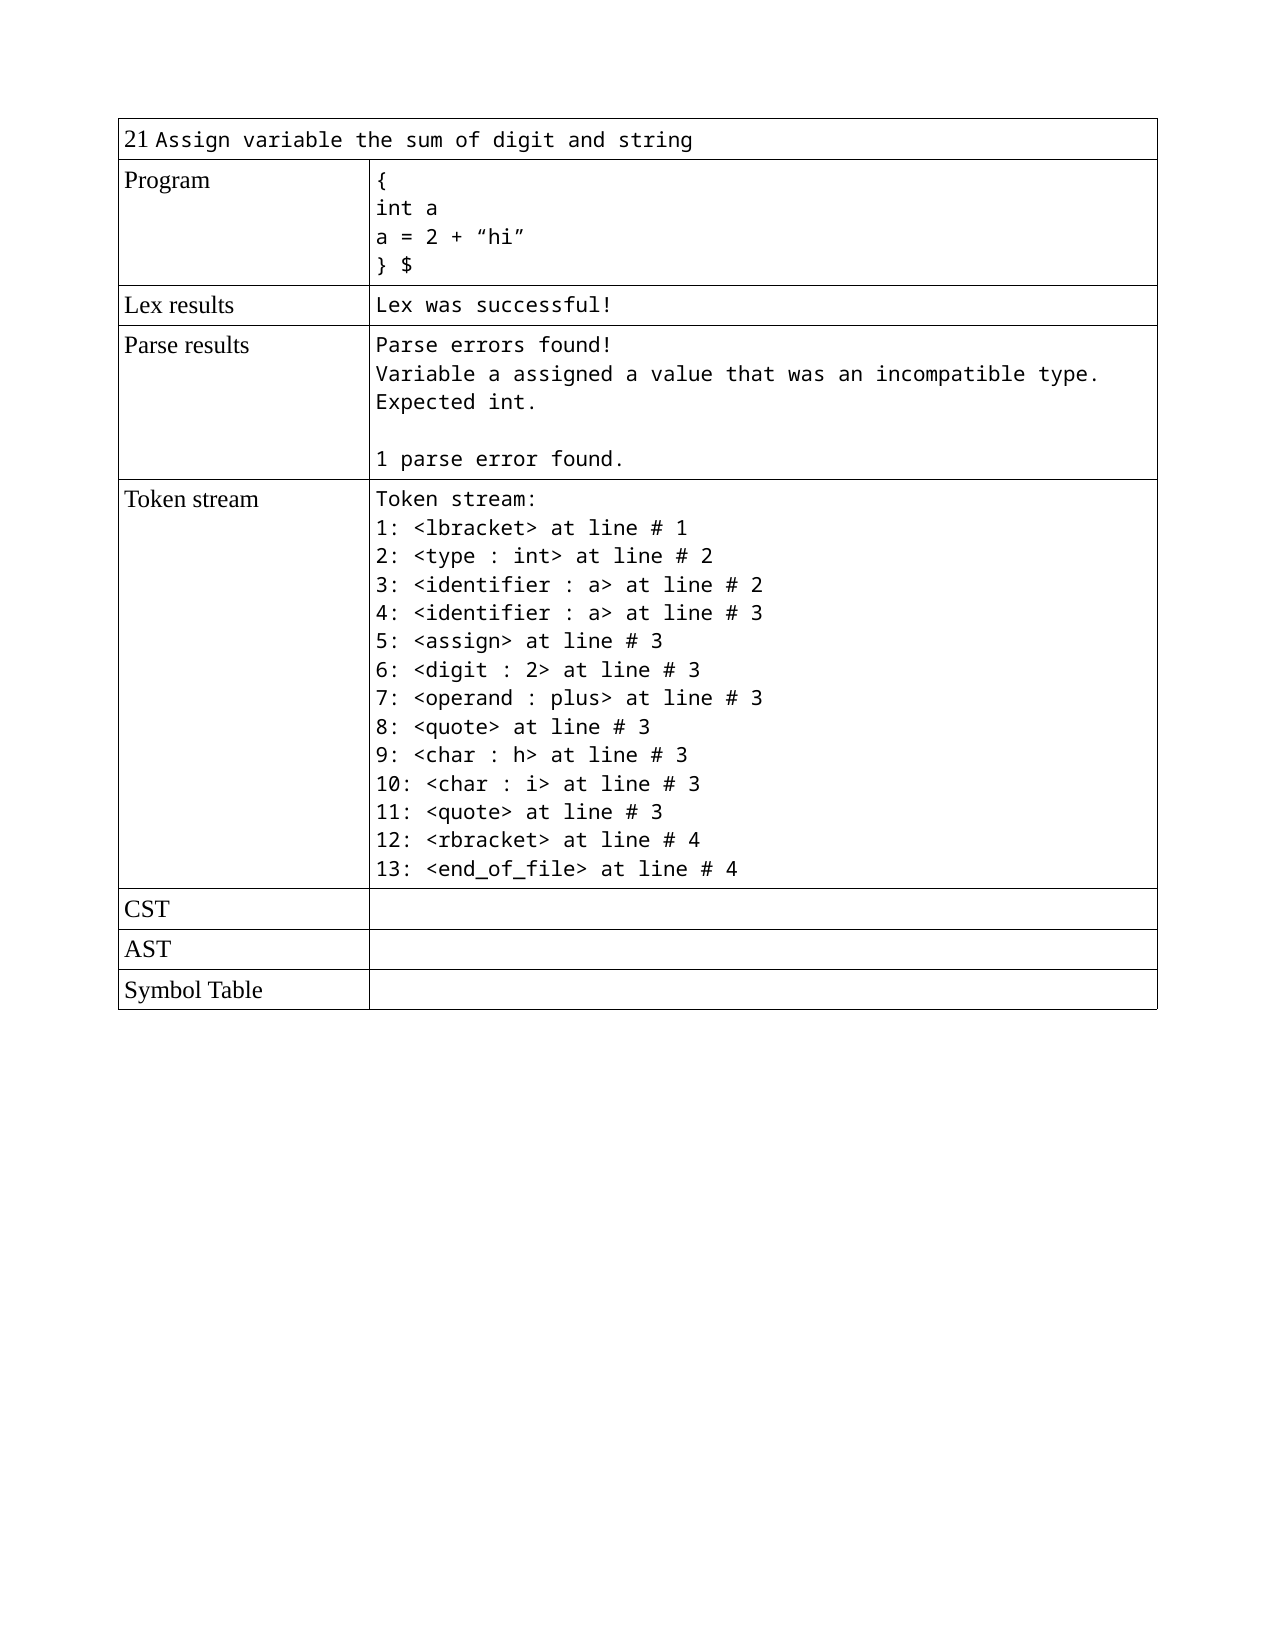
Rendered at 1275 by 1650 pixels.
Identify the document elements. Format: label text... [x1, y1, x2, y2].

table_cell { int a a = 2 + “hi” } $ [370, 160, 1157, 284]
table_cell AST [119, 930, 369, 969]
table_cell Token stream [119, 480, 369, 888]
table_cell Symbol Table [119, 970, 369, 1009]
table_cell [370, 930, 1157, 969]
table_cell [370, 970, 1157, 1009]
table_cell Parse results [119, 326, 369, 478]
table_cell [370, 889, 1157, 928]
table_cell Lex was successful! [370, 286, 1157, 325]
table_cell Parse errors found! Variable a assigned a value that was an incompatible type. Expected int. 1 parse error found. [370, 326, 1157, 478]
table_header 21 Assign variable the sum of digit and string [119, 119, 1157, 159]
table_cell Lex results [119, 286, 369, 325]
table_cell CST [119, 889, 369, 928]
table_cell Program [119, 160, 369, 284]
table_cell Token stream: 1: <lbracket> at line # 1 2: <type : int> at line # 2 3: <identifier : a> at line # 2 4: <identifier : a> at line # 3 5: <assign> at line # 3 6: <digit : 2> at line # 3 7: <operand : plus> at line # 3 8: <quote> at line # 3 9: <char : h> at line # 3 10: <char : i> at line # 3 11: <quote> at line # 3 12: <rbracket> at line # 4 13: <end_of_file> at line # 4 [370, 480, 1157, 888]
